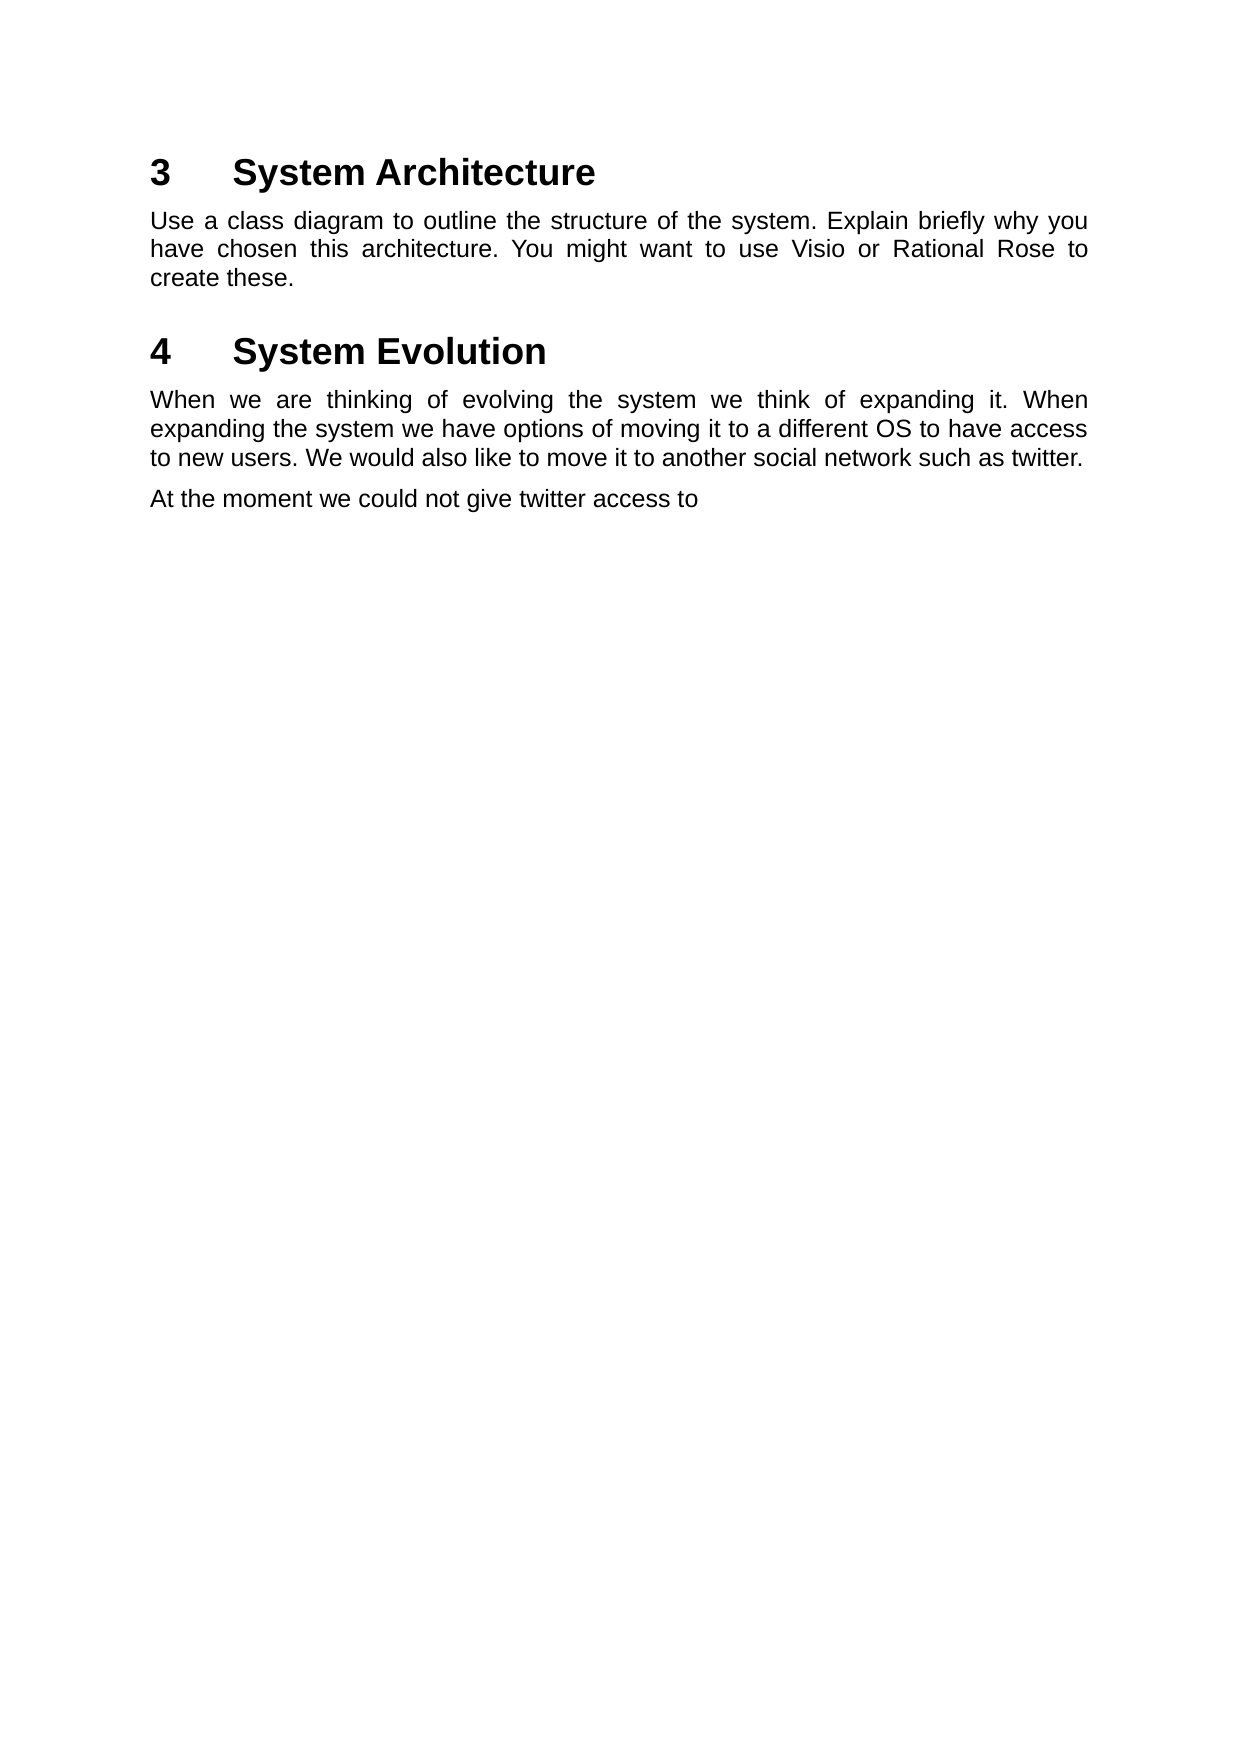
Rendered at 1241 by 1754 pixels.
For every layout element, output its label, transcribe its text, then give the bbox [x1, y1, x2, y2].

text Use a class diagram to outline the structure of the system. Explain briefly why you have chosen this architecture. You might want to use Visio or Rational Rose to create these. [150, 206, 1090, 292]
subtitle System Evolution [150, 329, 1090, 372]
subtitle System Architecture [150, 150, 1090, 193]
text At the moment we could not give twitter access to [150, 484, 1090, 512]
text When we are thinking of evolving the system we think of expanding it. When expanding the system we have options of moving it to a different OS to have access to new users. We would also like to move it to another social network such as twitter. [150, 385, 1090, 471]
